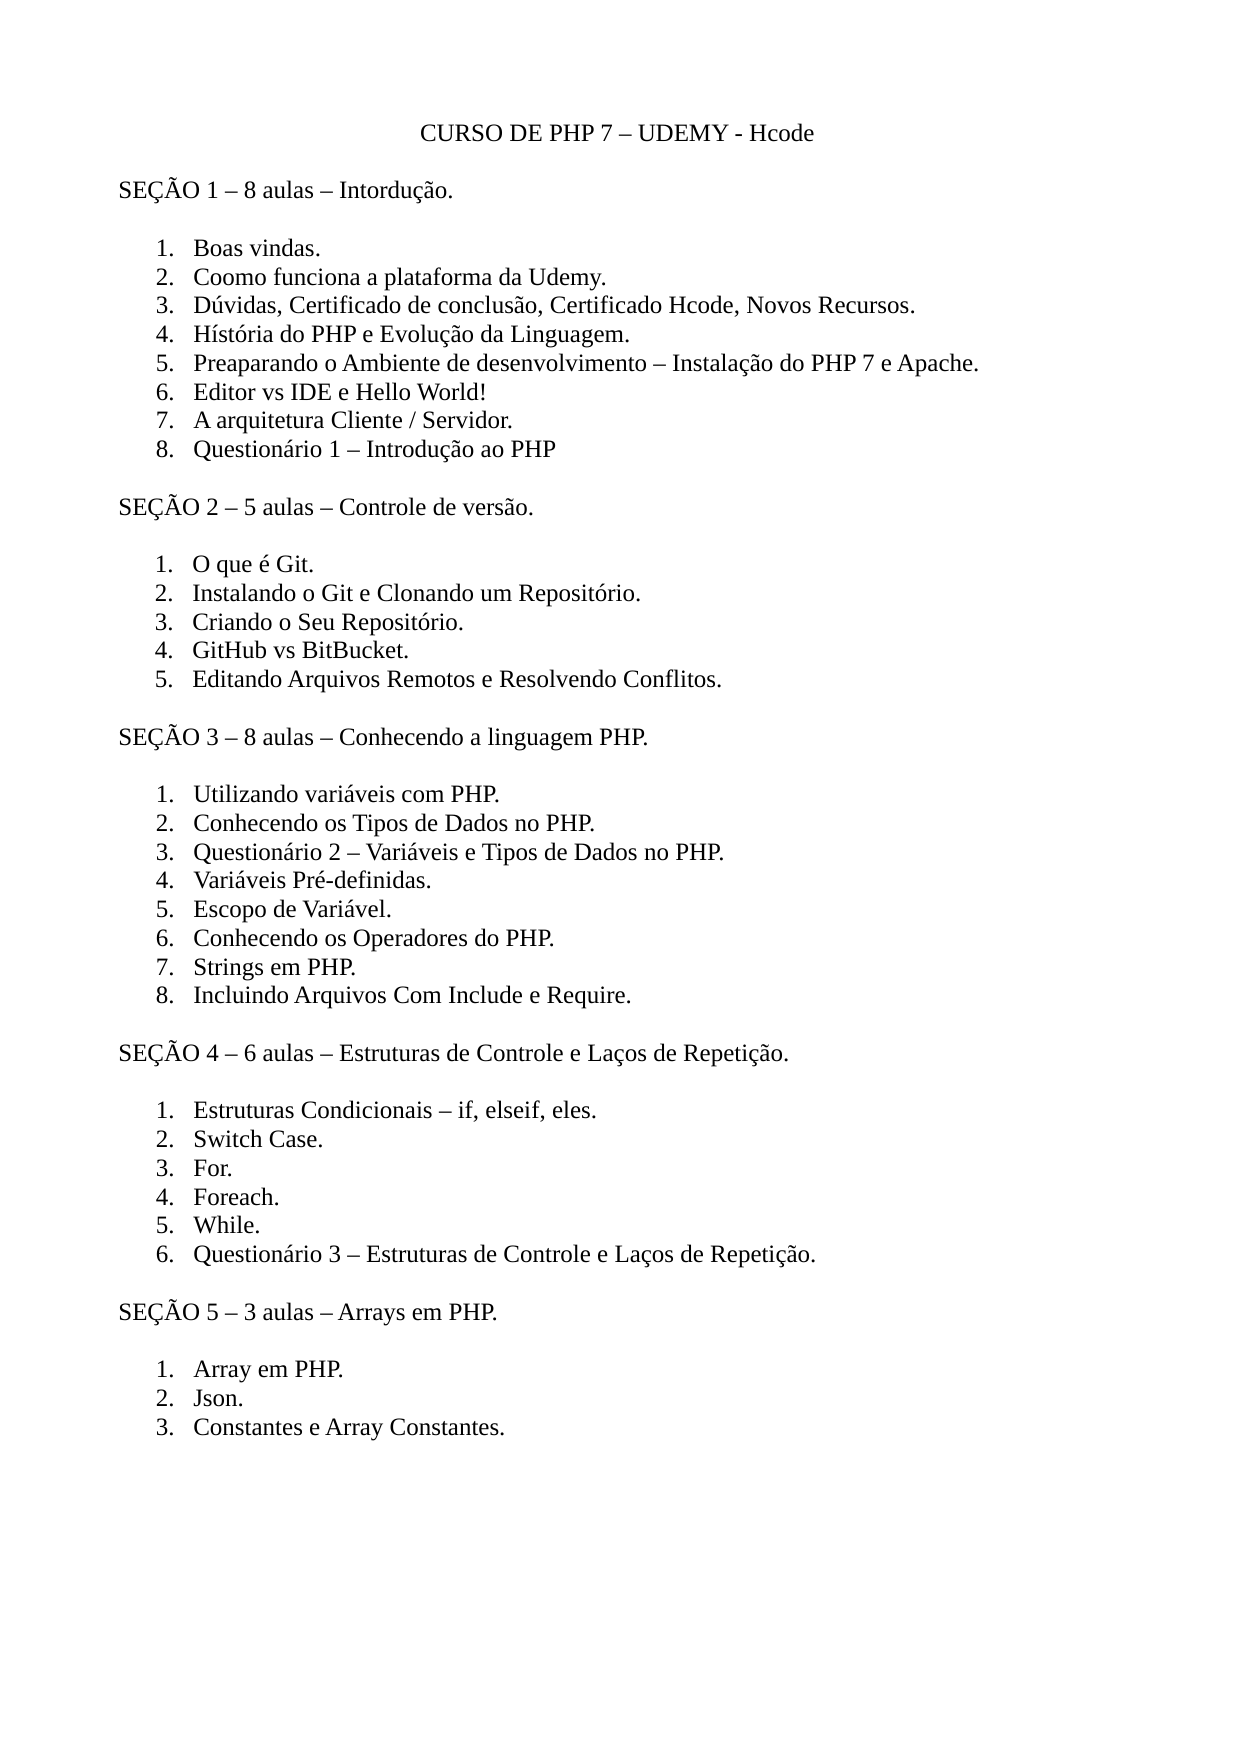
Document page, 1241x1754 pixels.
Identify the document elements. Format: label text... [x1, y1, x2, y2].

text SEÇÃO 4 – 6 aulas – Estruturas de Controle e Laços de Repetição. [118, 1038, 1122, 1067]
list O que é Git. [154, 549, 1122, 578]
text SEÇÃO 1 – 8 aulas – Intordução. [118, 176, 1122, 204]
list Switch Case. [156, 1124, 1122, 1153]
text SEÇÃO 3 – 8 aulas – Conhecendo a linguagem PHP. [118, 722, 1122, 751]
list Escopo de Variável. [156, 894, 1122, 923]
list Variáveis Pré-definidas. [156, 866, 1122, 894]
list Questionário 2 – Variáveis e Tipos de Dados no PHP. [156, 837, 1122, 866]
list Estruturas Condicionais – if, elseif, eles. [156, 1096, 1122, 1124]
list Dúvidas, Certificado de conclusão, Certificado Hcode, Novos Recursos. [156, 291, 1122, 319]
list Instalando o Git e Clonando um Repositório. [154, 578, 1122, 607]
list For. [156, 1153, 1122, 1182]
list Criando o Seu Repositório. [154, 607, 1122, 636]
list Array em PHP. [156, 1354, 1122, 1383]
list Incluindo Arquivos Com Include e Require. [156, 981, 1122, 1009]
list Foreach. [156, 1182, 1122, 1211]
list While. [156, 1211, 1122, 1239]
list GitHub vs BitBucket. [154, 636, 1122, 664]
text SEÇÃO 5 – 3 aulas – Arrays em PHP. [118, 1297, 1122, 1326]
list Coomo funciona a plataforma da Udemy. [156, 262, 1122, 291]
list Editor vs IDE e Hello World! [156, 377, 1122, 406]
list Hístória do PHP e Evolução da Linguagem. [156, 319, 1122, 348]
list Conhecendo os Operadores do PHP. [156, 923, 1122, 952]
list Boas vindas. [156, 233, 1122, 262]
list Conhecendo os Tipos de Dados no PHP. [156, 808, 1122, 837]
list Editando Arquivos Remotos e Resolvendo Conflitos. [154, 664, 1122, 693]
list A arquitetura Cliente / Servidor. [156, 406, 1122, 434]
list Preaparando o Ambiente de desenvolvimento – Instalação do PHP 7 e Apache. [156, 348, 1122, 377]
list Constantes e Array Constantes. [156, 1412, 1122, 1441]
list Questionário 3 – Estruturas de Controle e Laços de Repetição. [156, 1239, 1122, 1268]
list Questionário 1 – Introdução ao PHP [156, 434, 1122, 463]
list Strings em PHP. [156, 952, 1122, 981]
text CURSO DE PHP 7 – UDEMY - Hcode [118, 118, 1122, 147]
text SEÇÃO 2 – 5 aulas – Controle de versão. [118, 492, 1122, 521]
list Utilizando variáveis com PHP. [156, 779, 1122, 808]
list Json. [156, 1383, 1122, 1412]
